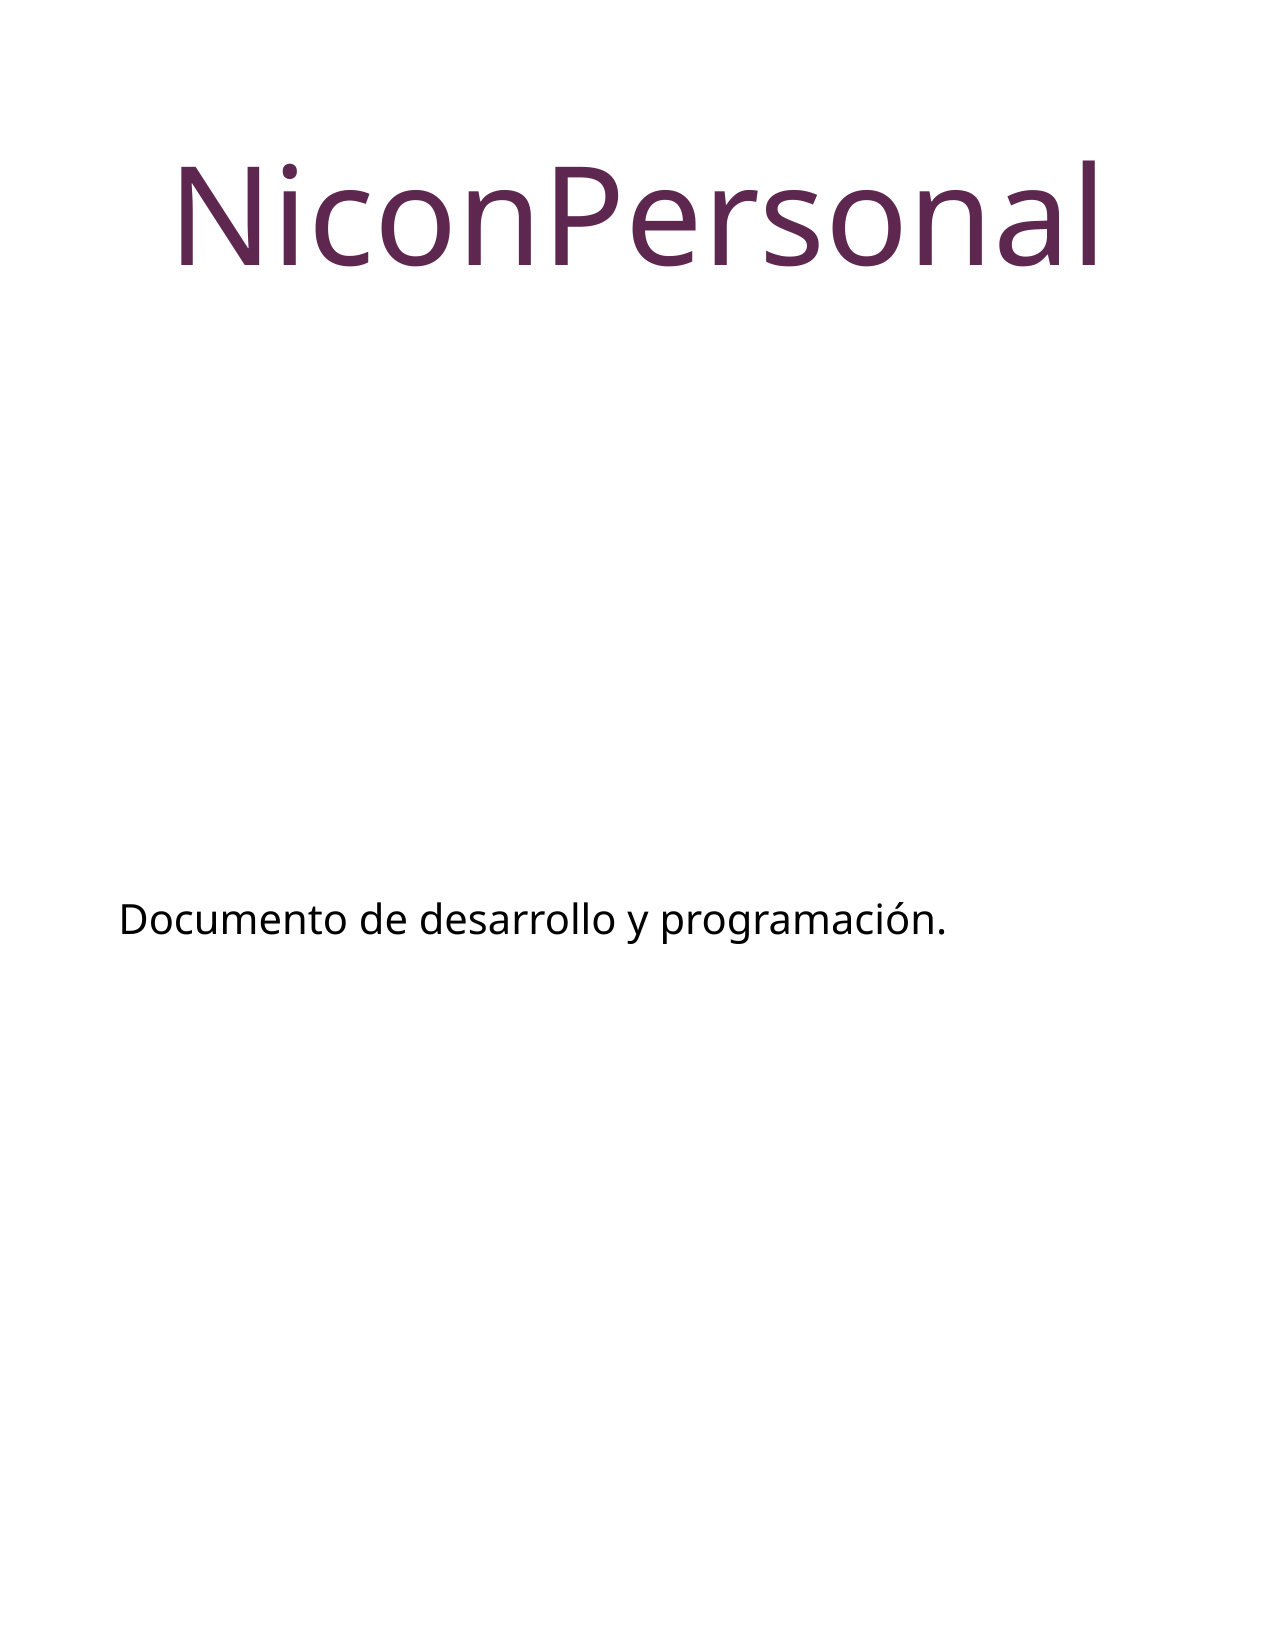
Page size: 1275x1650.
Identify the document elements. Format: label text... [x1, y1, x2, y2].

text Documento de desarrollo y programación. [118, 890, 1157, 947]
text NiconPersonal [118, 118, 1157, 305]
